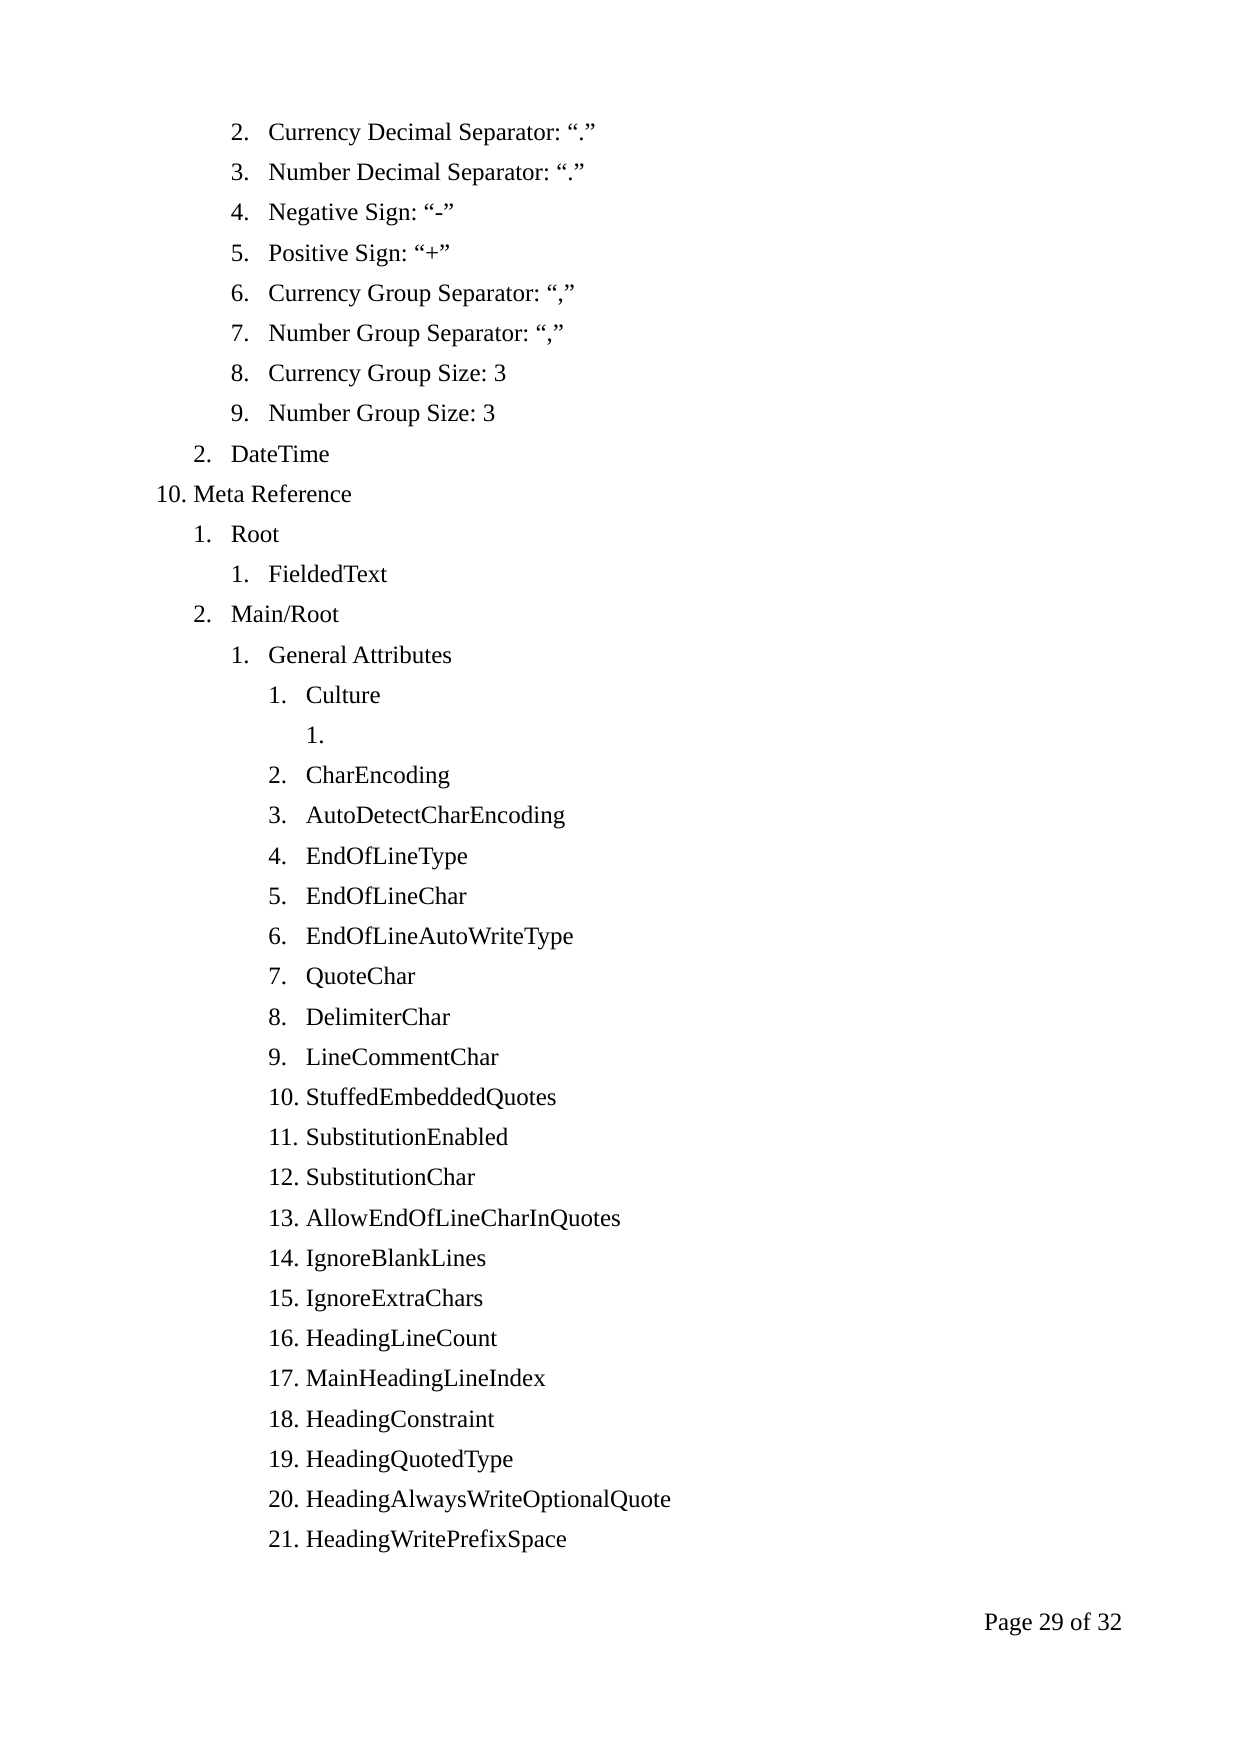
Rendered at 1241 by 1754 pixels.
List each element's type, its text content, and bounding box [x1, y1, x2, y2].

list Currency Group Separator: “,” [231, 279, 1122, 307]
list Number Group Separator: “,” [231, 319, 1122, 347]
list Positive Sign: “+” [231, 239, 1122, 266]
list Currency Decimal Separator: “.” [231, 118, 1122, 146]
list HeadingAlwaysWriteOptionalQuote [268, 1485, 1122, 1513]
list HeadingQuotedType [268, 1445, 1122, 1473]
list Currency Group Size: 3 [231, 359, 1122, 387]
list IgnoreBlankLines [268, 1244, 1122, 1272]
list Number Decimal Separator: “.” [231, 158, 1122, 186]
list EndOfLineChar [268, 882, 1122, 910]
list Culture [268, 681, 1122, 709]
list General Attributes [231, 641, 1122, 668]
list MainHeadingLineIndex [268, 1364, 1122, 1392]
list Number Group Size: 3 [231, 399, 1122, 427]
list QuoteChar [268, 962, 1122, 990]
list FieldedText [231, 560, 1122, 588]
list EndOfLineAutoWriteType [268, 922, 1122, 950]
list AutoDetectCharEncoding [268, 802, 1122, 829]
list Meta Reference [156, 480, 1122, 508]
list Negative Sign: “-” [231, 198, 1122, 226]
list HeadingConstraint [268, 1405, 1122, 1432]
list AllowEndOfLineCharInQuotes [268, 1204, 1122, 1231]
list Main/Root [193, 601, 1122, 628]
list StuffedEmbeddedQuotes [268, 1083, 1122, 1111]
list IgnoreExtraChars [268, 1284, 1122, 1312]
list Root [193, 520, 1122, 548]
list LineCommentChar [268, 1043, 1122, 1071]
list CharEncoding [268, 761, 1122, 789]
list SubstitutionEnabled [268, 1123, 1122, 1151]
list DateTime [193, 440, 1122, 467]
list SubstitutionChar [268, 1163, 1122, 1191]
list EndOfLineType [268, 842, 1122, 869]
list DelimiterChar [268, 1003, 1122, 1030]
list HeadingWritePrefixSpace [268, 1525, 1122, 1553]
list HeadingLineCount [268, 1324, 1122, 1352]
